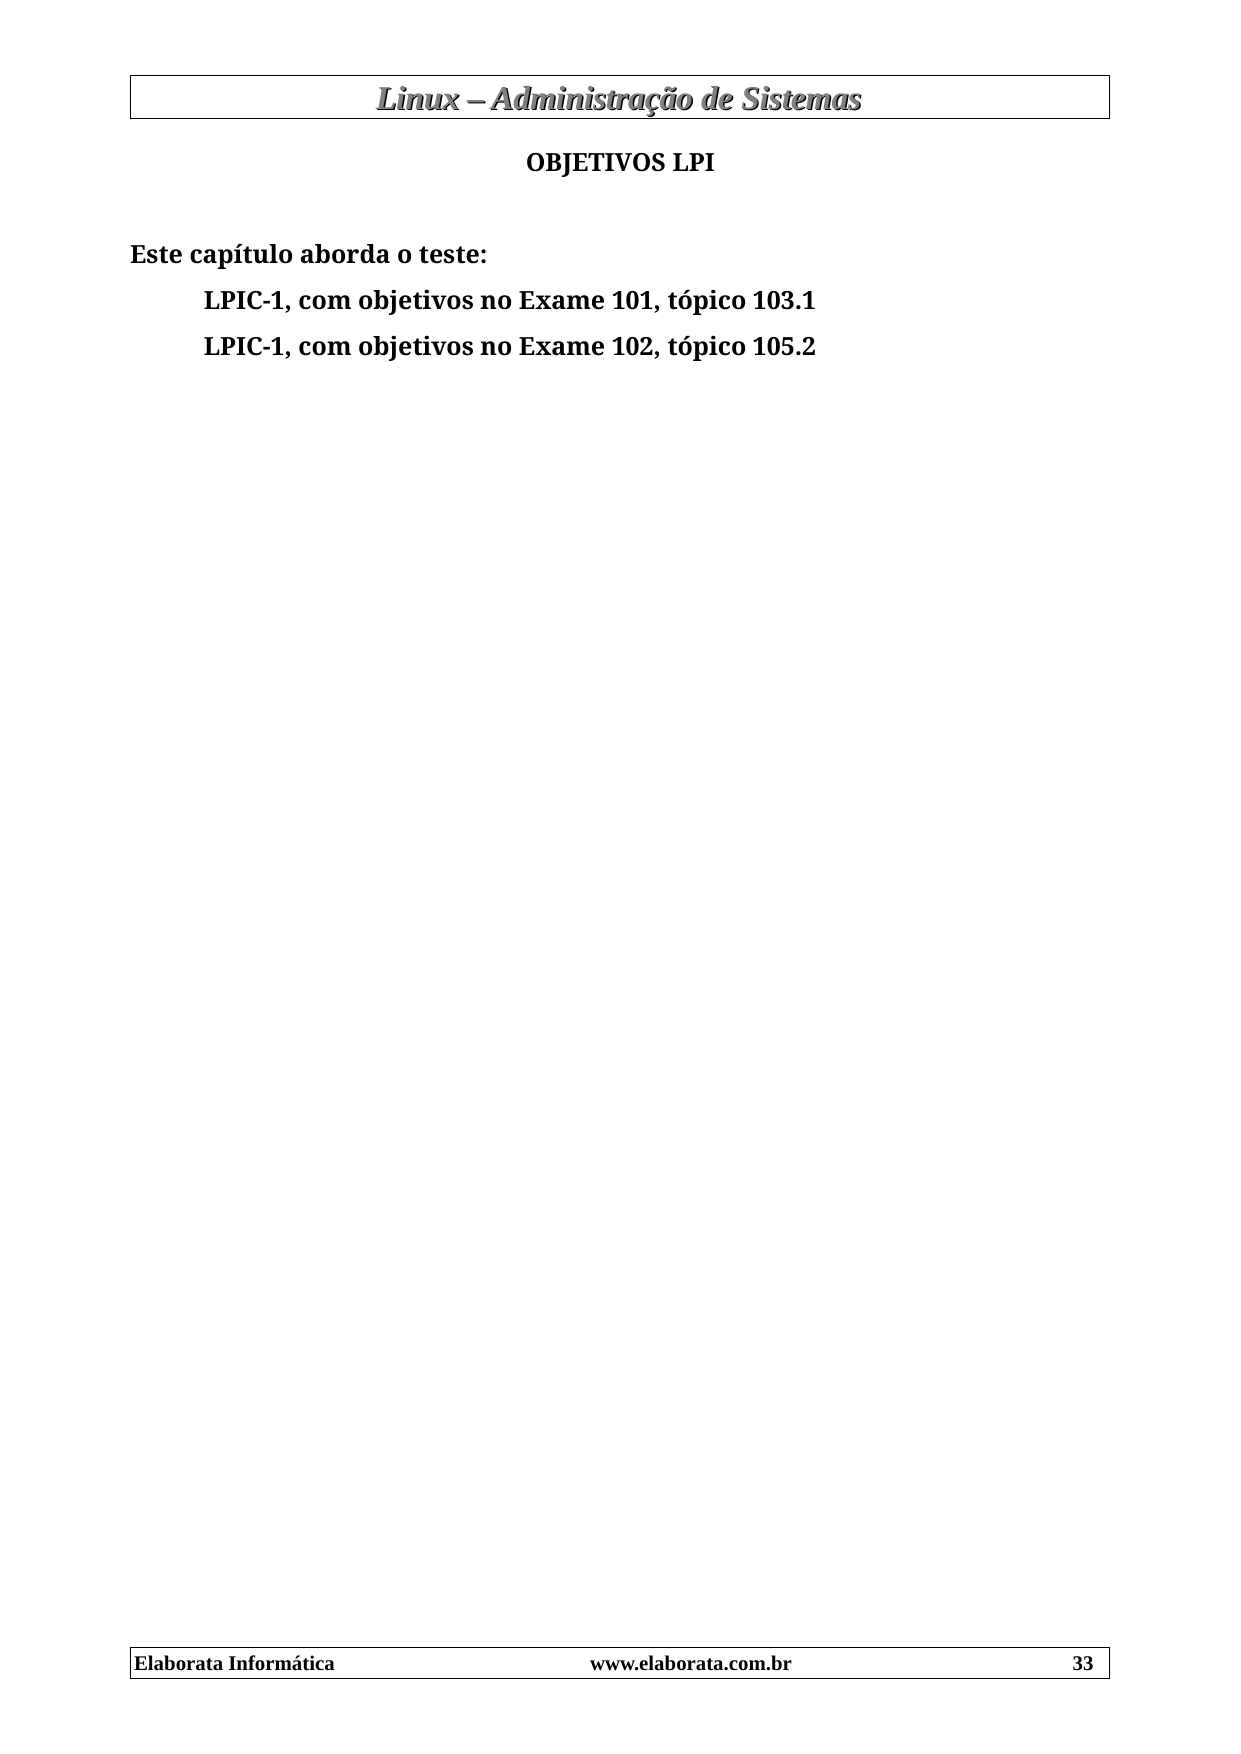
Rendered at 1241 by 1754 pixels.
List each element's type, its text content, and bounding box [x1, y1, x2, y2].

text Este capítulo aborda o teste: [130, 237, 1110, 271]
text OBJETIVOS LPI [130, 145, 1110, 179]
text LPIC-1, com objetivos no Exame 101, tópico 103.1 [130, 282, 1110, 317]
text LPIC-1, com objetivos no Exame 102, tópico 105.2 [130, 328, 1110, 362]
